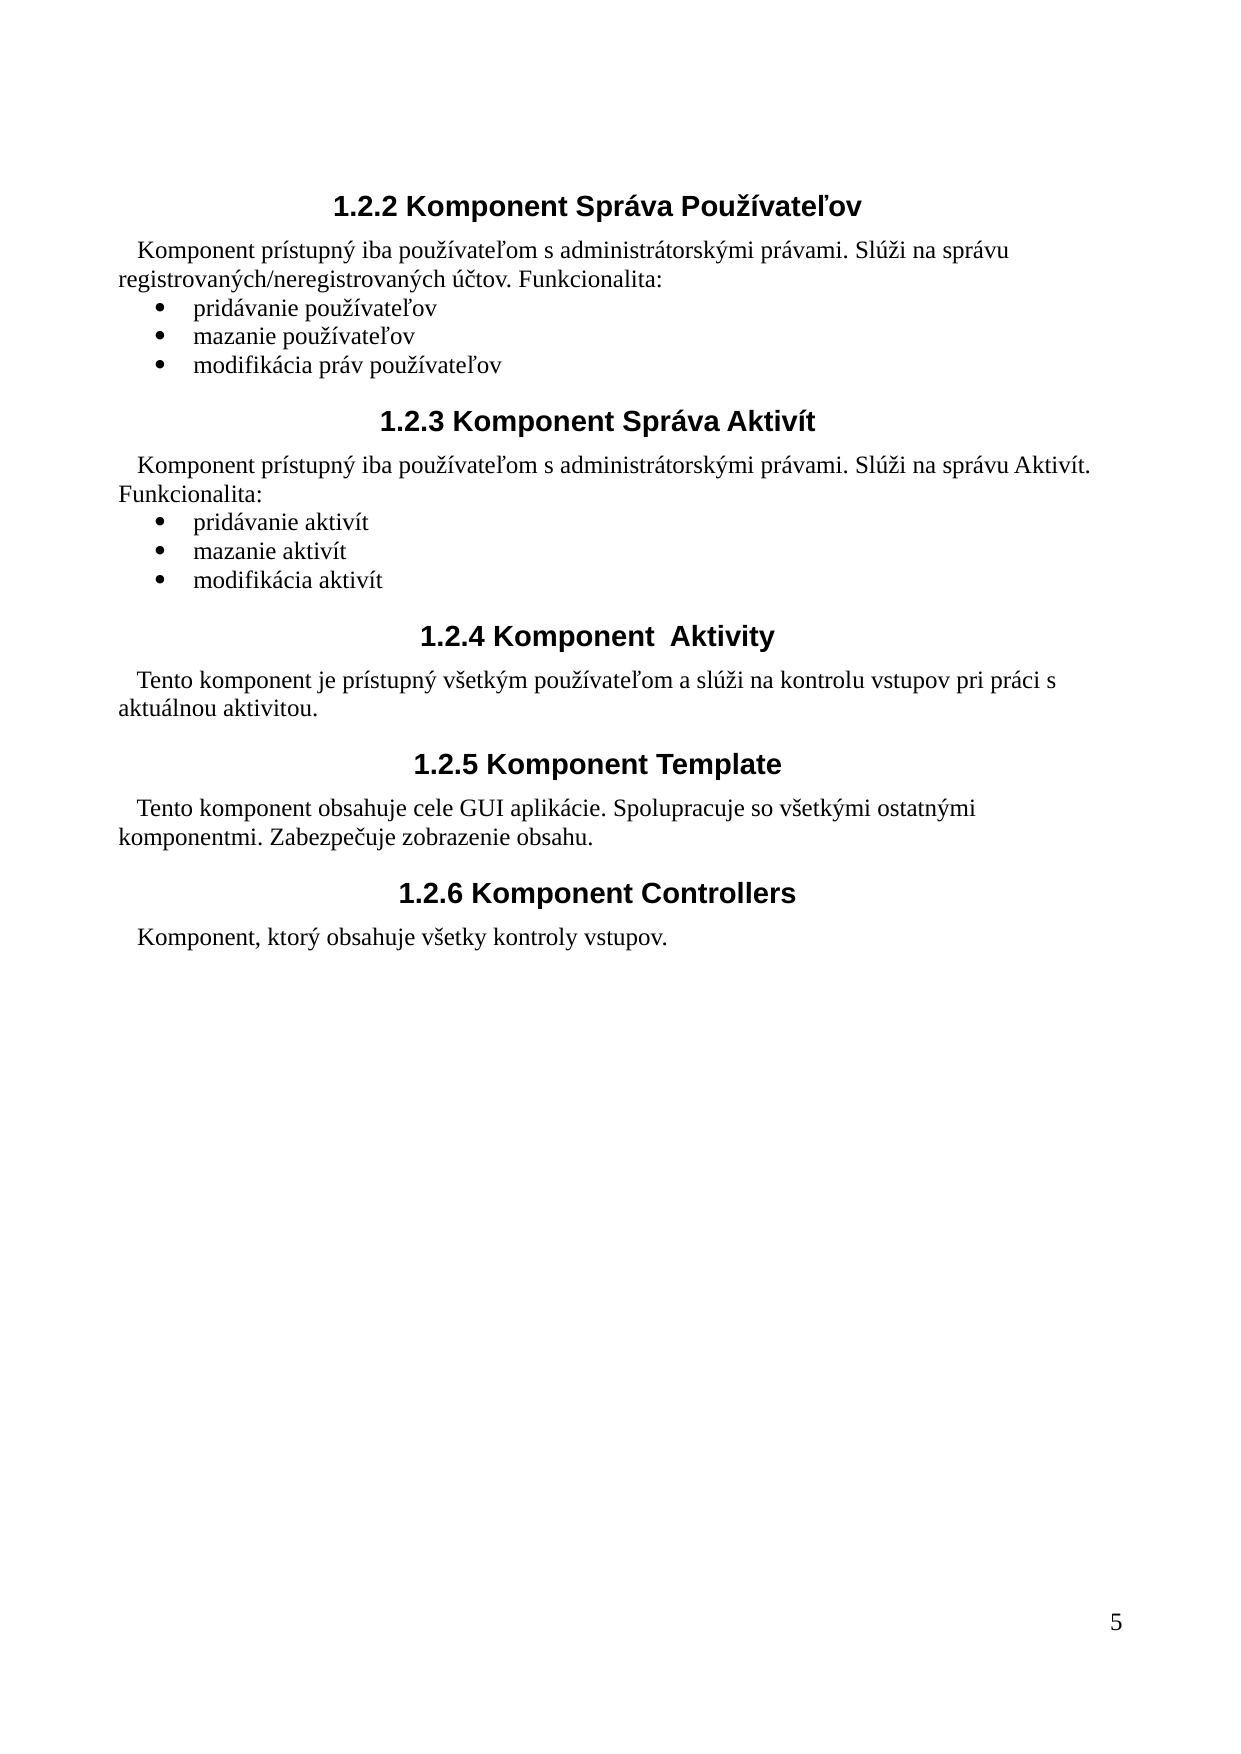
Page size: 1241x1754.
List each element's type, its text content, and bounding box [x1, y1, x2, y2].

text Komponent prístupný iba používateľom s administrátorskými právami. Slúži na správu Aktivít. Funkcionalita: [118, 450, 1122, 507]
list pridávanie aktivít [156, 507, 1122, 536]
text Komponent, ktorý obsahuje všetky kontroly vstupov. [118, 922, 1122, 951]
text Tento komponent obsahuje cele GUI aplikácie. Spolupracuje so všetkými ostatnými [118, 793, 1122, 822]
text Tento komponent je prístupný všetkým používateľom a slúži na kontrolu vstupov pri práci s aktuálnou aktivitou. [118, 665, 1122, 722]
subtitle 1.2.5 Komponent Template [73, 747, 1122, 781]
text komponentmi. Zabezpečuje zobrazenie obsahu. [118, 822, 1122, 851]
list mazanie aktivít [156, 536, 1122, 565]
subtitle 1.2.6 Komponent Controllers [73, 876, 1122, 909]
list pridávanie používateľov [156, 293, 1122, 321]
list modifikácia aktivít [156, 565, 1122, 594]
text Komponent prístupný iba používateľom s administrátorskými právami. Slúži na správu registrovaných/neregistrovaných účtov. Funkcionalita: [118, 235, 1122, 293]
subtitle 1.2.4 Komponent Aktivity [73, 619, 1122, 652]
subtitle 1.2.2 Komponent Správa Používateľov [73, 189, 1122, 223]
list modifikácia práv používateľov [156, 350, 1122, 379]
subtitle 1.2.3 Komponent Správa Aktivít [73, 404, 1122, 437]
list mazanie používateľov [156, 321, 1122, 350]
